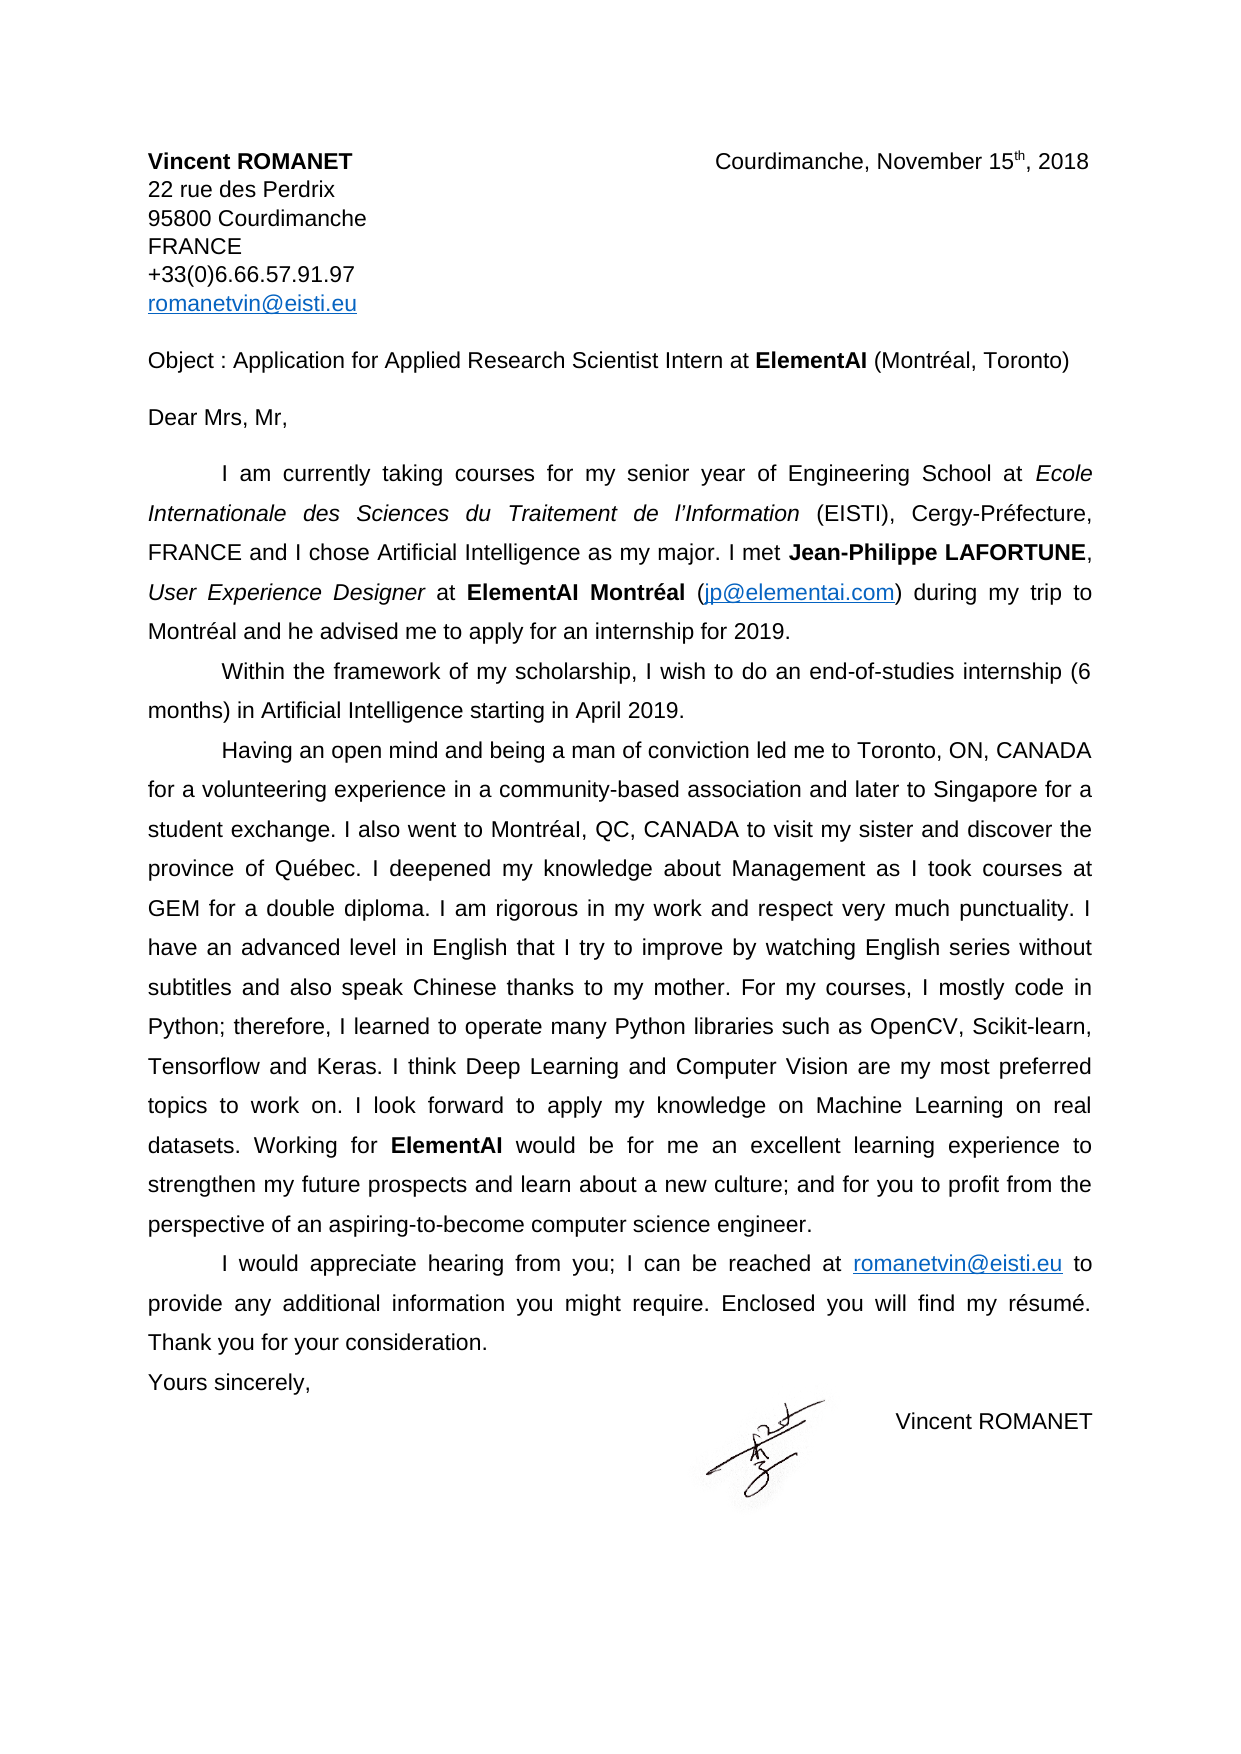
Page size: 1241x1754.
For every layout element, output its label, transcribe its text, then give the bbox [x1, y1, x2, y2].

picture [658, 1434, 902, 1719]
text Yours sincerely, [148, 1368, 1093, 1395]
text Object : Application for Applied Research Scientist Intern at ElementAI (Montréal, Toronto) [148, 347, 1093, 373]
text I am currently taking courses for my senior year of Engineering School at Ecole Internationale des Sciences du Traitement de l’Information (EISTI), Cergy-Préfecture, FRANCE and I chose Artificial Intelligence as my major. I met Jean-Philippe LAFORTUNE, User Experience Designer at ElementAI Montréal (jp@elementai.com) during my trip to Montréal and he advised me to apply for an internship for 2019. [148, 460, 1093, 645]
text +33(0)6.66.57.91.97 [148, 261, 1093, 288]
text Within the framework of my scholarship, I wish to do an end-of-studies internship (6 months) in Artificial Intelligence starting in April 2019. [148, 658, 1093, 724]
picture [658, 1355, 902, 1368]
text 95800 Courdimanche [148, 204, 1093, 231]
text Dear Mrs, Mr, [148, 403, 1093, 430]
text 22 rue des Perdrix [148, 176, 1093, 202]
text I would appreciate hearing from you; I can be reached at romanetvin@eisti.eu to provide any additional information you might require. Enclosed you will find my résumé. Thank you for your consideration. [148, 1250, 1093, 1355]
text FRANCE [148, 233, 1093, 259]
text Vincent ROMANET Courdimanche, November 15th, 2018 [148, 148, 1093, 174]
picture [658, 1395, 902, 1408]
text Vincent ROMANET [148, 1408, 1093, 1434]
text romanetvin@eisti.eu [148, 290, 1093, 316]
text Having an open mind and being a man of conviction led me to Toronto, ON, CANADA for a volunteering experience in a community-based association and later to Singapore for a student exchange. I also went to MontréaI, QC, CANADA to visit my sister and discover the province of Québec. I deepened my knowledge about Management as I took courses at GEM for a double diploma. I am rigorous in my work and respect very much punctuality. I have an advanced level in English that I try to improve by watching English series without subtitles and also speak Chinese thanks to my mother. For my courses, I mostly code in Python; therefore, I learned to operate many Python libraries such as OpenCV, Scikit-learn, Tensorflow and Keras. I think Deep Learning and Computer Vision are my most preferred topics to work on. I look forward to apply my knowledge on Machine Learning on real datasets. Working for ElementAI would be for me an excellent learning experience to strengthen my future prospects and learn about a new culture; and for you to profit from the perspective of an aspiring-to-become computer science engineer. [148, 737, 1093, 1237]
